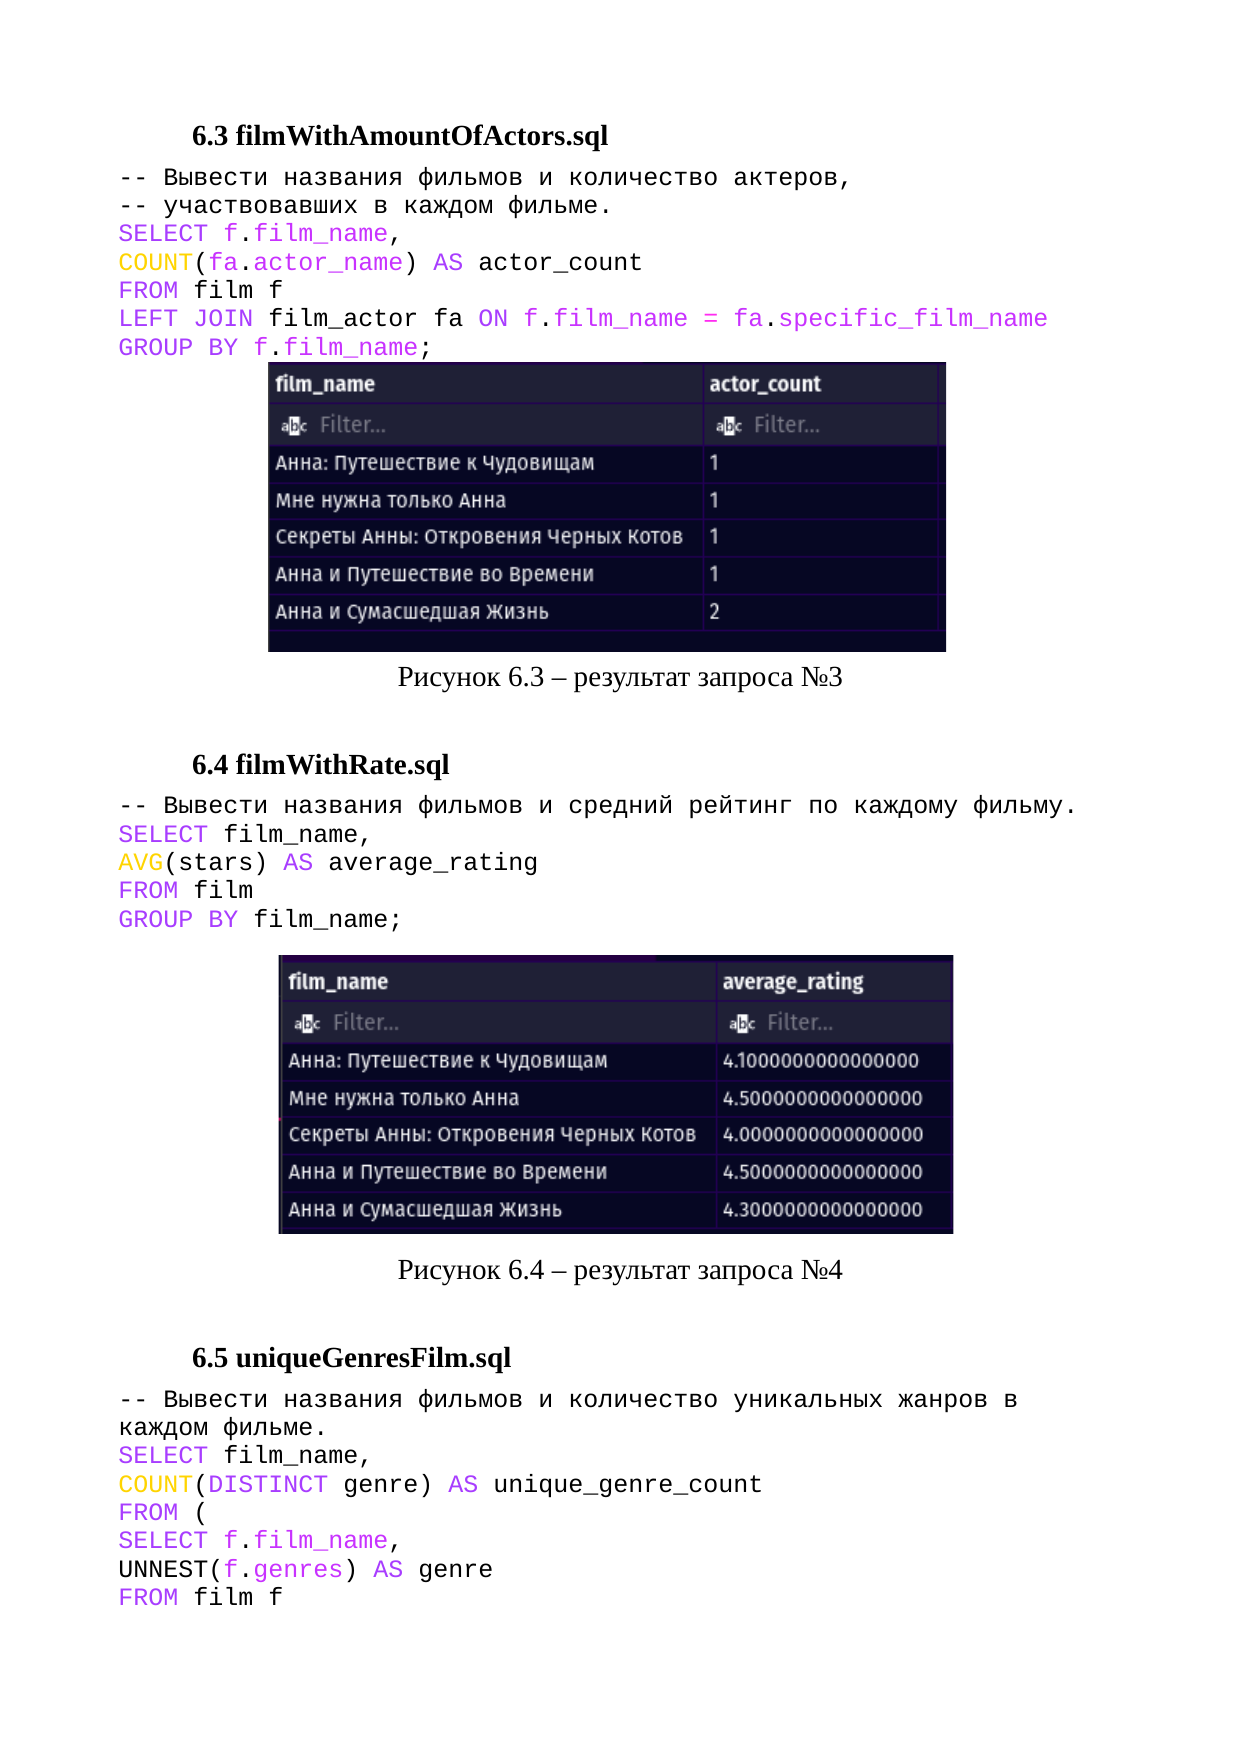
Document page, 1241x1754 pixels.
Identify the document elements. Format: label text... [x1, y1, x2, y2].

text COUNT(fa.actor_name) AS actor_count [118, 249, 1122, 277]
text LEFT JOIN film_actor fa ON f.film_name = fa.specific_film_name [118, 306, 1122, 334]
text SELECT film_name, [118, 821, 1122, 850]
text Рисунок 6.4 – результат запроса №4 [118, 1252, 1122, 1286]
text SELECT f.film_name, [118, 221, 1122, 249]
text SELECT film_name, [118, 1443, 1122, 1471]
text AVG(stars) AS average_rating [118, 850, 1122, 878]
text GROUP BY f.film_name; [118, 334, 1122, 362]
text UNNEST(f.genres) AS genre [118, 1556, 1122, 1584]
text -- Вывести названия фильмов и количество актеров, [118, 164, 1122, 192]
text GROUP BY film_name; [118, 906, 1122, 935]
subtitle 6.5 uniqueGenresFilm.sql [118, 1340, 1122, 1374]
text FROM film [118, 878, 1122, 906]
text FROM film f [118, 1584, 1122, 1613]
picture [278, 955, 954, 1234]
text -- Вывести названия фильмов и средний рейтинг по каждому фильму. [118, 793, 1122, 821]
subtitle 6.3 filmWithAmountOfActors.sql [118, 118, 1122, 152]
text -- участвовавших в каждом фильме. [118, 192, 1122, 221]
text -- Вывести названия фильмов и количество уникальных жанров в каждом фильме. [118, 1386, 1122, 1443]
text SELECT f.film_name, [118, 1528, 1122, 1556]
text FROM ( [118, 1499, 1122, 1528]
picture [268, 362, 947, 652]
text Рисунок 6.3 – результат запроса №3 [118, 659, 1122, 693]
text COUNT(DISTINCT genre) AS unique_genre_count [118, 1471, 1122, 1499]
text FROM film f [118, 277, 1122, 306]
subtitle 6.4 filmWithRate.sql [118, 747, 1122, 781]
